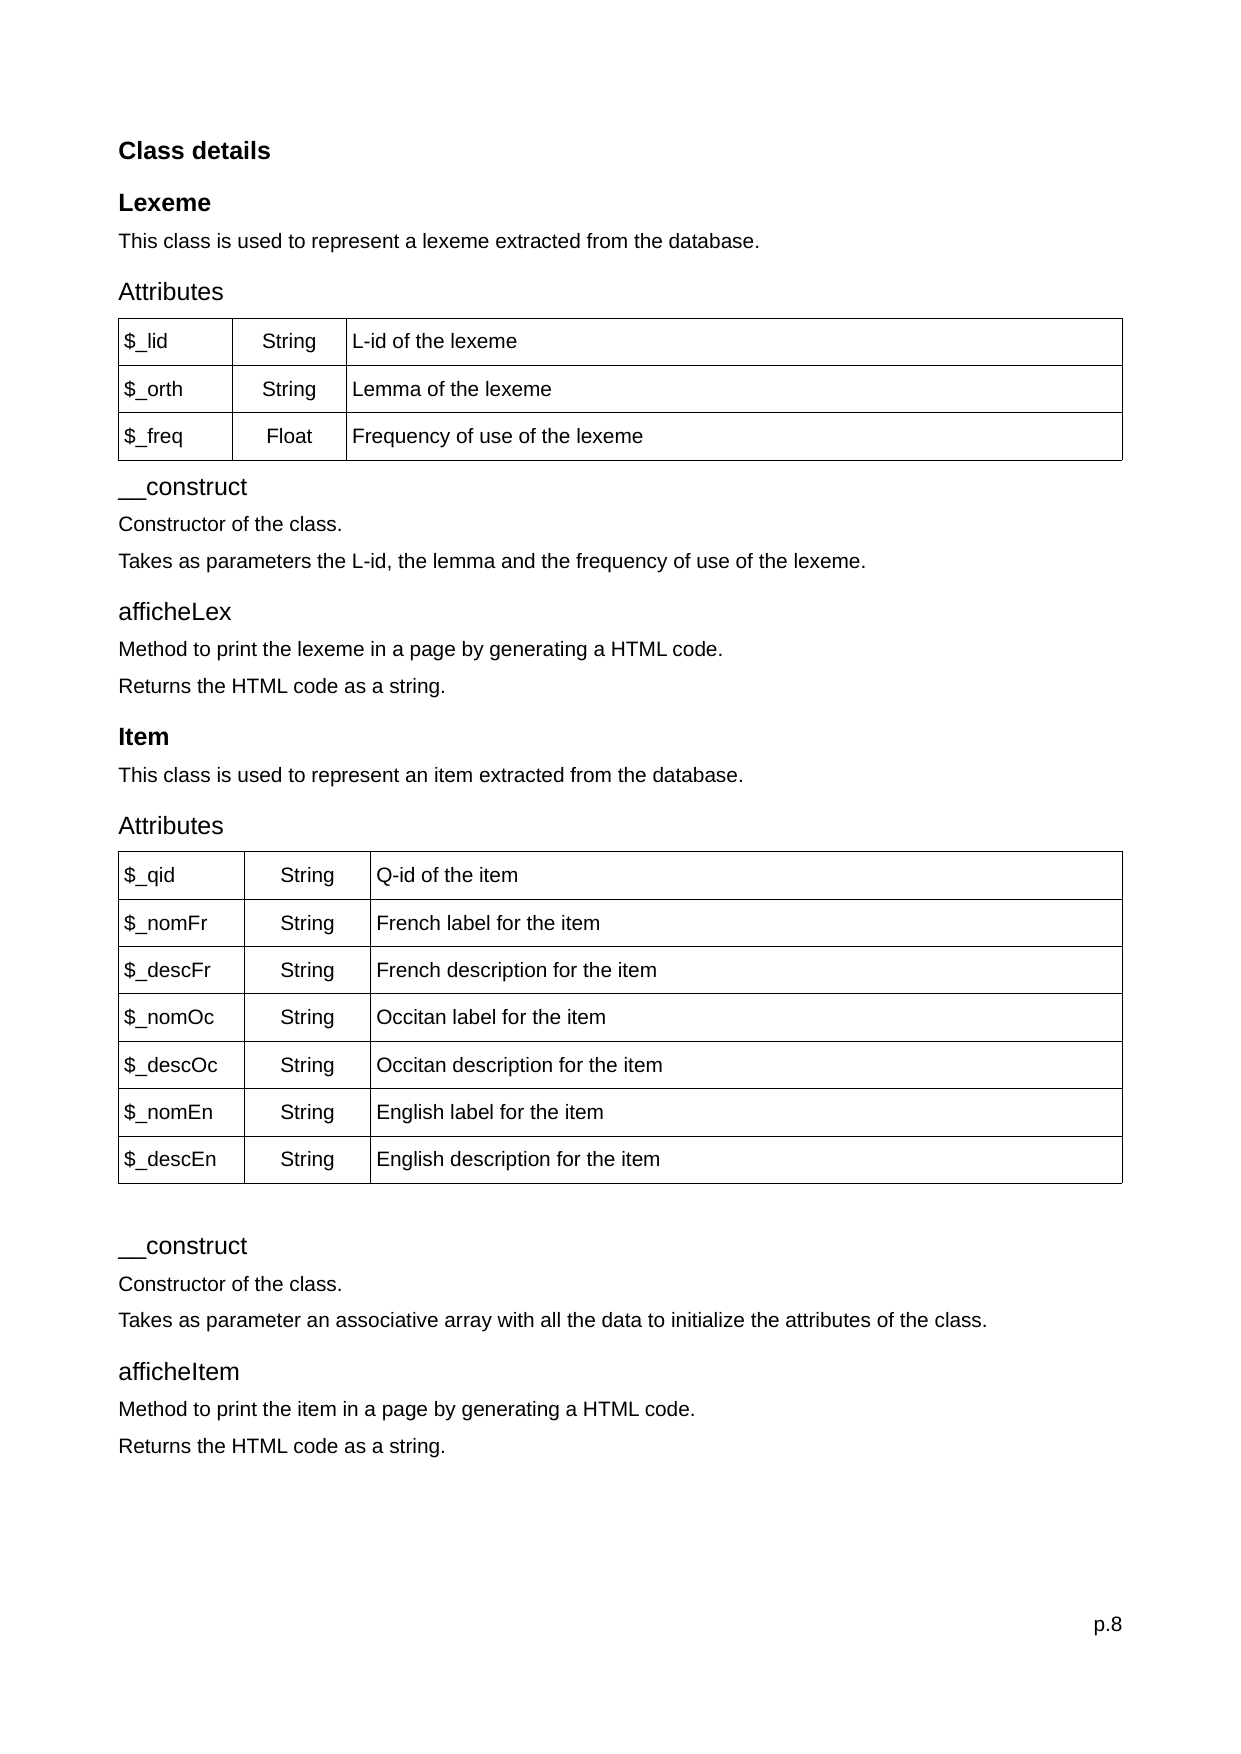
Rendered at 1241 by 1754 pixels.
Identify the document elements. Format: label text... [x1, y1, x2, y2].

table_cell String [245, 994, 370, 1041]
text Takes as parameters the L-id, the lemma and the frequency of use of the lexeme. [118, 548, 1122, 572]
subtitle Attributes [118, 277, 1122, 306]
table_cell String [245, 1042, 370, 1088]
table_cell String [245, 900, 370, 946]
table_cell French label for the item [371, 900, 1122, 946]
subtitle Class details [118, 136, 1122, 164]
text Constructor of the class. [118, 1272, 1122, 1296]
table_cell $_freq [119, 413, 232, 459]
table_cell Occitan label for the item [371, 994, 1122, 1041]
table_cell $_nomFr [119, 900, 244, 946]
table_header String [245, 852, 370, 898]
table_cell Float [233, 413, 346, 459]
table_cell English description for the item [371, 1137, 1122, 1183]
subtitle __construct [118, 471, 1122, 500]
table_cell $_nomEn [119, 1089, 244, 1136]
text This class is used to represent an item extracted from the database. [118, 762, 1122, 786]
table_cell String [233, 366, 346, 412]
table_cell $_descOc [119, 1042, 244, 1088]
table_header String [233, 319, 346, 365]
text Method to print the item in a page by generating a HTML code. [118, 1397, 1122, 1421]
table_cell $_nomOc [119, 994, 244, 1041]
table_cell $_descFr [119, 947, 244, 993]
table_cell Lemma of the lexeme [347, 366, 1122, 412]
subtitle Lexeme [118, 188, 1122, 217]
text Returns the HTML code as a string. [118, 674, 1122, 698]
text Returns the HTML code as a string. [118, 1433, 1122, 1457]
subtitle Attributes [118, 811, 1122, 839]
table_cell $_orth [119, 366, 232, 412]
text Takes as parameter an associative array with all the data to initialize the attributes of the class. [118, 1308, 1122, 1332]
subtitle __construct [118, 1231, 1122, 1260]
table_cell Occitan description for the item [371, 1042, 1122, 1088]
table_cell Frequency of use of the lexeme [347, 413, 1122, 459]
table_cell French description for the item [371, 947, 1122, 993]
table_cell English label for the item [371, 1089, 1122, 1136]
text Constructor of the class. [118, 512, 1122, 536]
subtitle afficheItem [118, 1356, 1122, 1385]
table_cell String [245, 947, 370, 993]
table_cell $_descEn [119, 1137, 244, 1183]
subtitle Item [118, 722, 1122, 751]
table_cell String [245, 1089, 370, 1136]
table_header $_qid [119, 852, 244, 898]
table_header Q-id of the item [371, 852, 1122, 898]
table_header $_lid [119, 319, 232, 365]
table_header L-id of the lexeme [347, 319, 1122, 365]
text This class is used to represent a lexeme extracted from the database. [118, 229, 1122, 253]
subtitle afficheLex [118, 597, 1122, 625]
text Method to print the lexeme in a page by generating a HTML code. [118, 637, 1122, 661]
table_cell String [245, 1137, 370, 1183]
